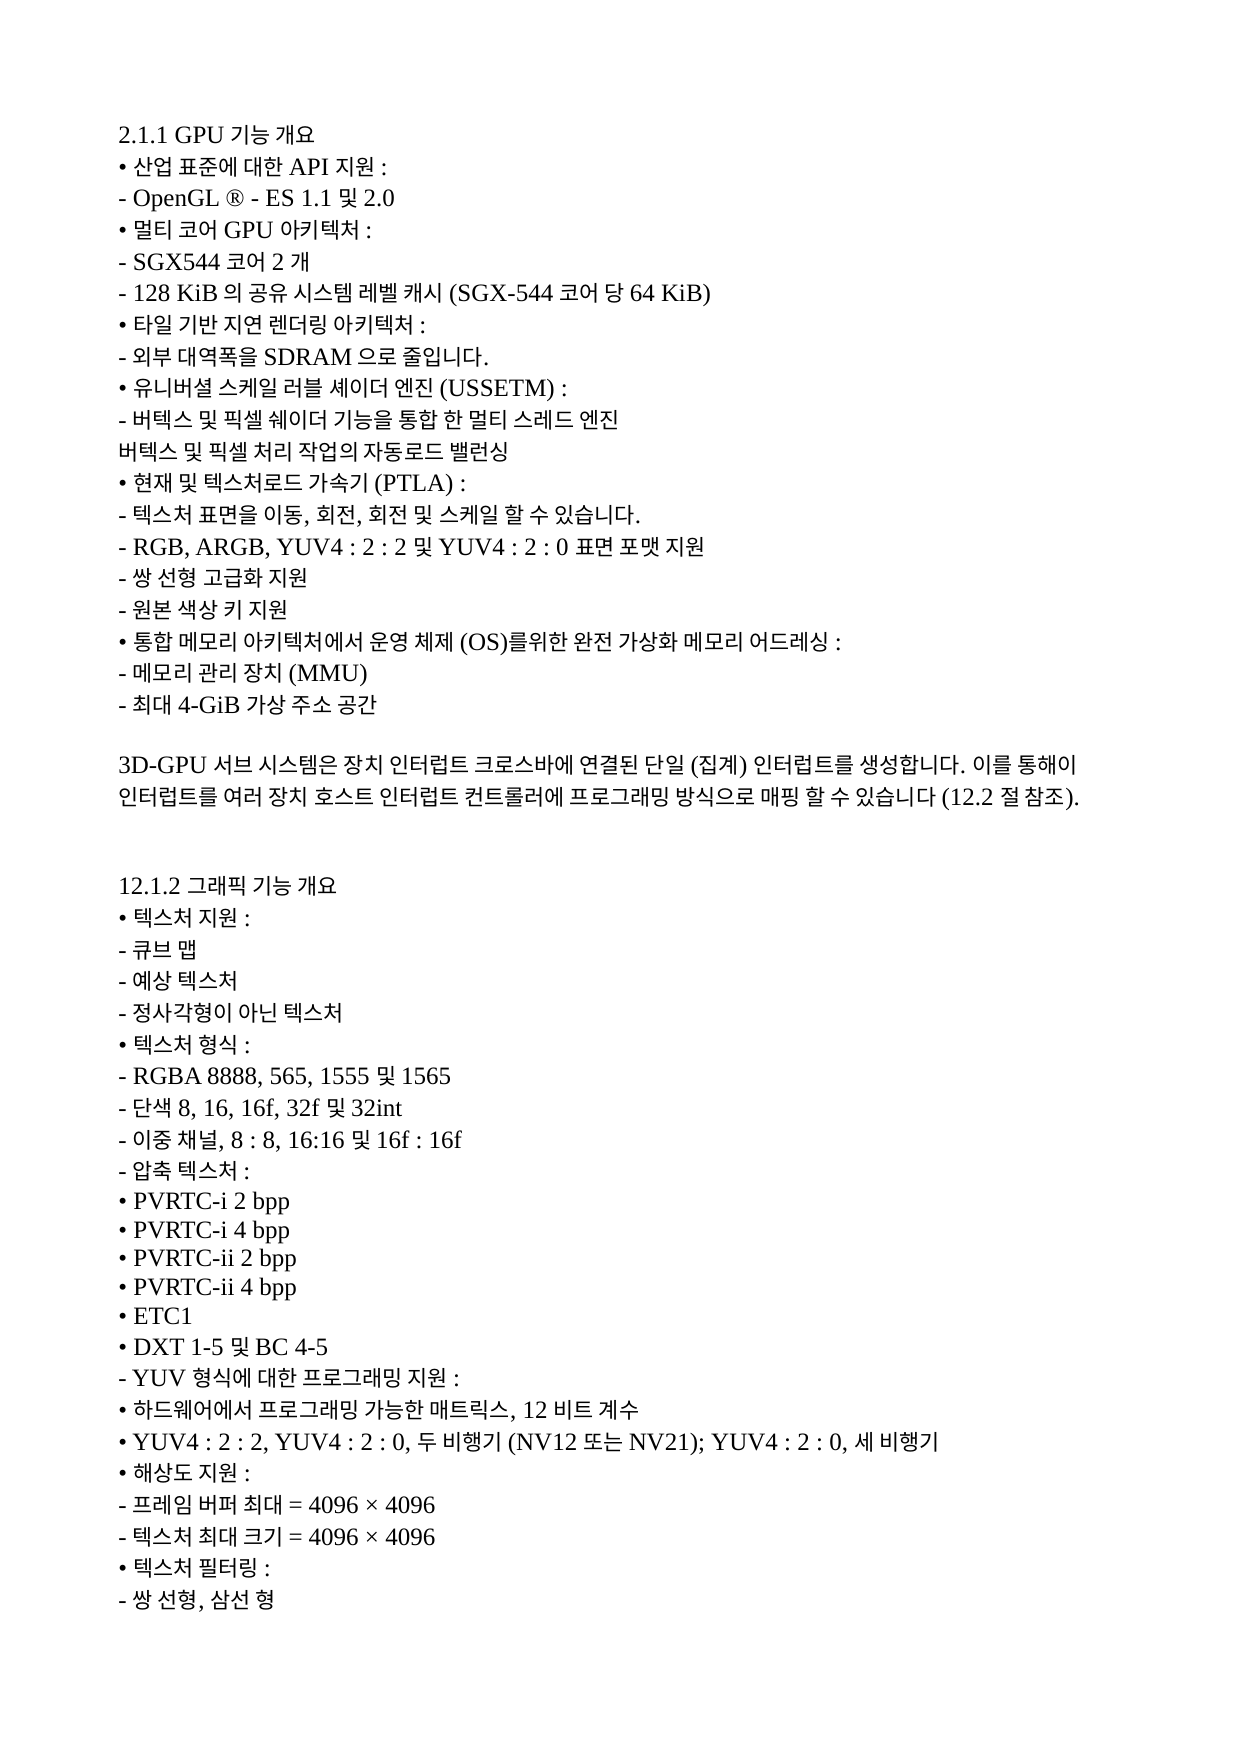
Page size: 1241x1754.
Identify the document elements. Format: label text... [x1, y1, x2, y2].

text • 텍스처 필터링 : [118, 1551, 1122, 1583]
text - YUV 형식에 대한 프로그래밍 지원 : [118, 1361, 1122, 1393]
text • ETC1 [118, 1301, 1122, 1330]
text • 텍스처 형식 : [118, 1028, 1122, 1059]
text - 큐브 맵 [118, 933, 1122, 964]
text 3D-GPU 서브 시스템은 장치 인터럽트 크로스바에 연결된 단일 (집계) 인터럽트를 생성합니다. 이를 통해이 인터럽트를 여러 장치 호스트 인터럽트 컨트롤러에 프로그래밍 방식으로 매핑 할 수 있습니다 (12.2 절 참조). [118, 748, 1122, 812]
text • 타일 기반 지연 렌더링 아키텍처 : [118, 308, 1122, 340]
text • 하드웨어에서 프로그래밍 가능한 매트릭스, 12 비트 계수 [118, 1393, 1122, 1425]
text - 압축 텍스처 : [118, 1154, 1122, 1186]
text • 텍스처 지원 : [118, 901, 1122, 933]
text - 원본 색상 키 지원 [118, 593, 1122, 625]
text - OpenGL ® - ES 1.1 및 2.0 [118, 181, 1122, 213]
text • 멀티 코어 GPU 아키텍처 : [118, 213, 1122, 245]
text - 최대 4-GiB 가상 주소 공간 [118, 688, 1122, 720]
text - 텍스처 최대 크기 = 4096 × 4096 [118, 1520, 1122, 1551]
text - 정사각형이 아닌 텍스처 [118, 996, 1122, 1028]
text - 프레임 버퍼 최대 = 4096 × 4096 [118, 1488, 1122, 1520]
text • YUV4 : 2 : 2, YUV4 : 2 : 0, 두 비행기 (NV12 또는 NV21); YUV4 : 2 : 0, 세 비행기 [118, 1425, 1122, 1456]
text - SGX544 코어 2 개 [118, 245, 1122, 276]
text • 산업 표준에 대한 API 지원 : [118, 150, 1122, 181]
text 버텍스 및 픽셀 처리 작업의 자동로드 밸런싱 [118, 435, 1122, 466]
text • 통합 메모리 아키텍처에서 운영 체제 (OS)를위한 완전 가상화 메모리 어드레싱 : [118, 625, 1122, 656]
text • PVRTC-i 4 bpp [118, 1215, 1122, 1243]
text • 현재 및 텍스처로드 가속기 (PTLA) : [118, 466, 1122, 498]
text - 메모리 관리 장치 (MMU) [118, 656, 1122, 688]
text • 유니버셜 스케일 러블 셰이더 엔진 (USSETM) : [118, 371, 1122, 403]
text • PVRTC-i 2 bpp [118, 1186, 1122, 1215]
text 12.1.2 그래픽 기능 개요 [118, 869, 1122, 901]
text - 외부 대역폭을 SDRAM으로 줄입니다. [118, 340, 1122, 371]
text - 단색 8, 16, 16f, 32f 및 32int [118, 1091, 1122, 1123]
text - 쌍 선형 고급화 지원 [118, 561, 1122, 593]
text - 버텍스 및 픽셀 쉐이더 기능을 통합 한 멀티 스레드 엔진 [118, 403, 1122, 435]
text • 해상도 지원 : [118, 1456, 1122, 1488]
text - 텍스처 표면을 이동, 회전, 회전 및 스케일 할 수 있습니다. [118, 498, 1122, 530]
text • PVRTC-ii 4 bpp [118, 1272, 1122, 1301]
text • PVRTC-ii 2 bpp [118, 1243, 1122, 1272]
text - RGBA 8888, 565, 1555 및 1565 [118, 1059, 1122, 1091]
text - 예상 텍스처 [118, 964, 1122, 996]
text • DXT 1-5 및 BC 4-5 [118, 1330, 1122, 1361]
text - 128 KiB의 공유 시스템 레벨 캐시 (SGX-544 코어 당 64 KiB) [118, 276, 1122, 308]
text - 쌍 선형, 삼선 형 [118, 1583, 1122, 1615]
text - 이중 채널, 8 : 8, 16:16 및 16f : 16f [118, 1123, 1122, 1154]
text - RGB, ARGB, YUV4 : 2 : 2 및 YUV4 : 2 : 0 표면 포맷 지원 [118, 530, 1122, 561]
text 2.1.1 GPU 기능 개요 [118, 118, 1122, 150]
